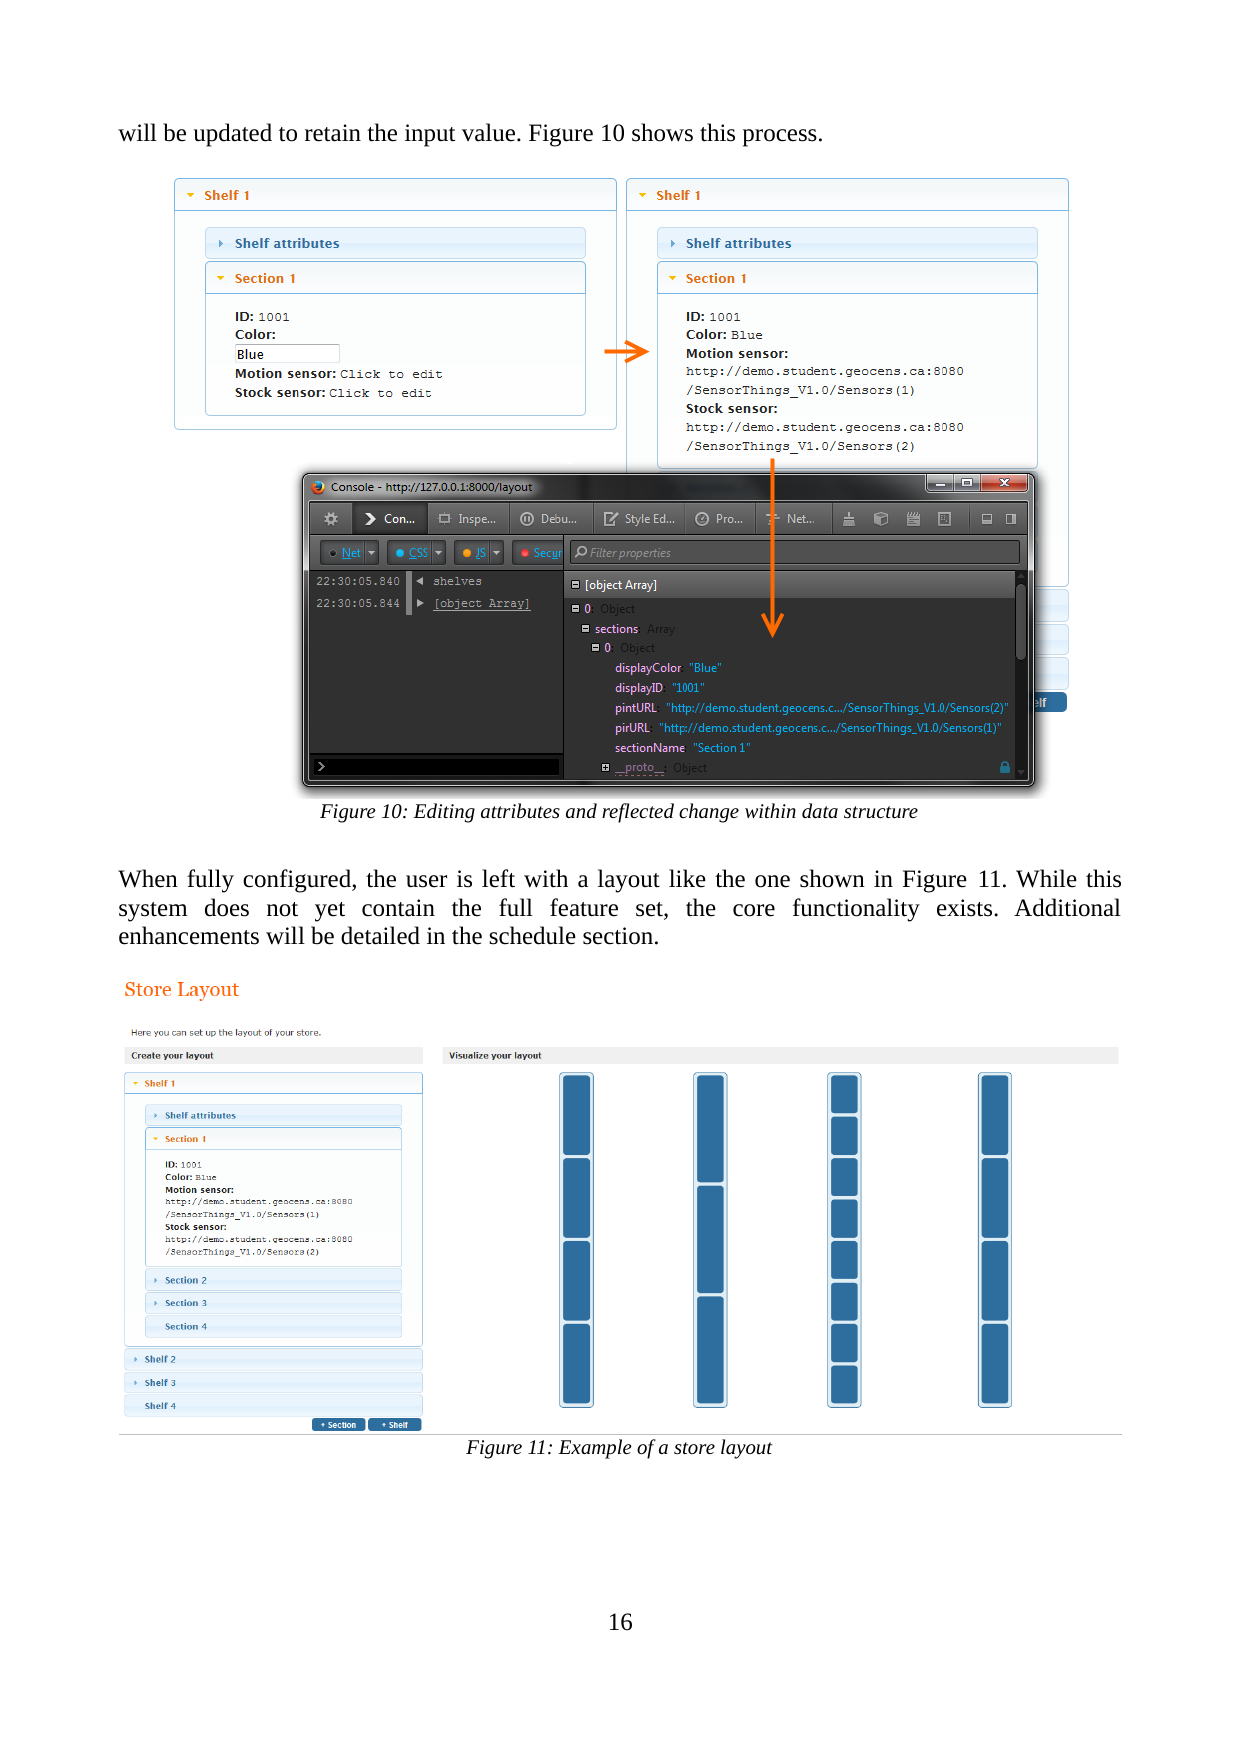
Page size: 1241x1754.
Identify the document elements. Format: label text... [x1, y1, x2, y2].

picture [118, 975, 1123, 1435]
text When fully configured, the user is left with a layout like the one shown in Figure 11. While this system does not yet contain the full feature set, the core functionality exists. Additional enhancements will be detailed in the schedule section. [118, 864, 1122, 950]
text Figure 10: Editing attributes and reflected change within data structure [168, 799, 1072, 823]
text Figure 11: Example of a store layout [118, 1435, 1122, 1459]
text will be updated to retain the input value. Figure 10 shows this process. [118, 118, 1122, 147]
picture [168, 171, 1072, 799]
